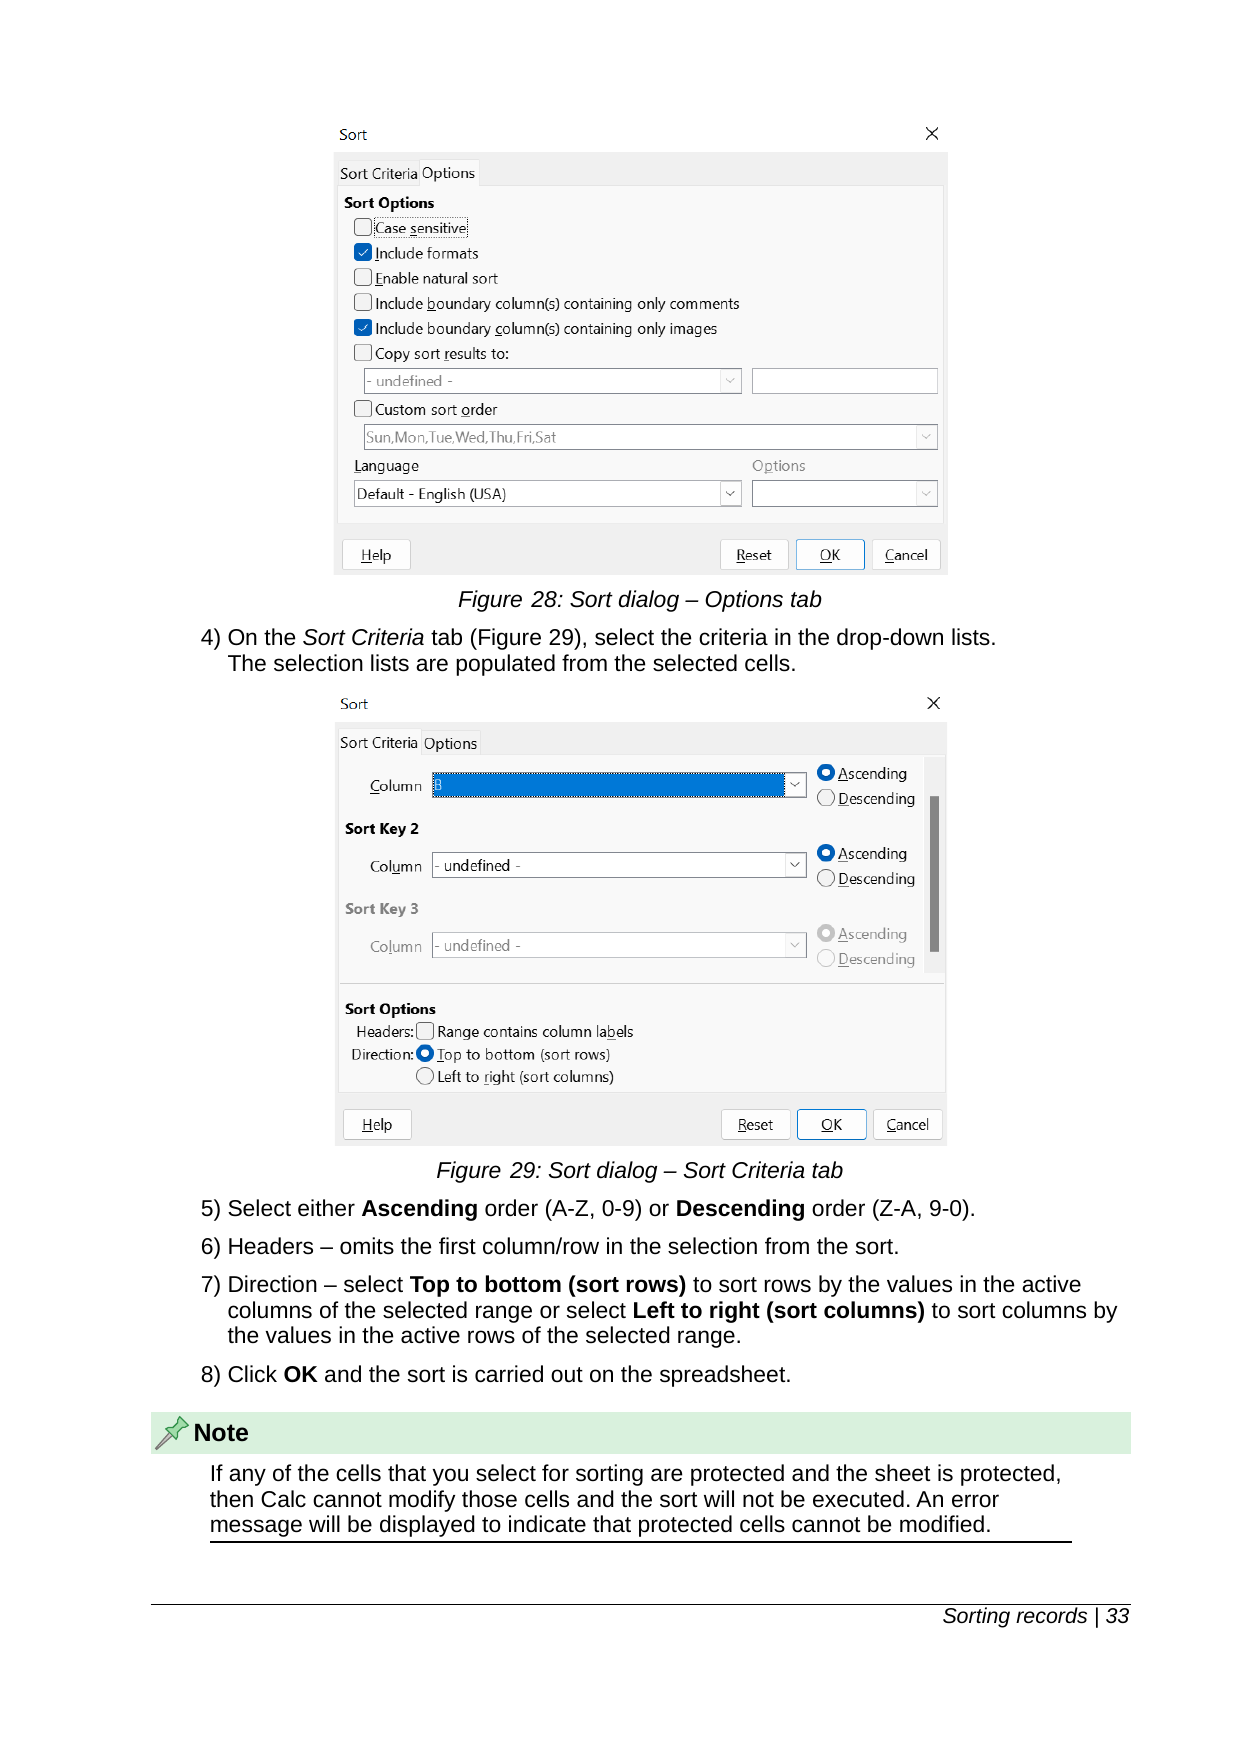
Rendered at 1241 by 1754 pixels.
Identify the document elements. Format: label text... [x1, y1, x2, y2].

text Figure 29: Sort dialog – Sort Criteria tab [334, 1158, 947, 1183]
list Direction – select Top to bottom (sort rows) to sort rows by the values in the active columns of the selected range or select Left to right (sort columns) to sort columns by the values in the active rows of the selected range. [227, 1272, 1131, 1349]
list Click OK and the sort is carried out on the spreadsheet. [227, 1361, 1131, 1387]
picture [334, 688, 948, 1146]
picture [333, 121, 948, 575]
subtitle Note [193, 1412, 1131, 1454]
list Headers – omits the first column/row in the selection from the sort. [227, 1234, 1131, 1259]
list Select either Ascending order (A-Z, 0-9) or Descending order (Z-A, 9-0). [227, 1196, 1131, 1221]
text If any of the cells that you select for sorting are protected and the sheet is protected, then Calc cannot modify those cells and the sort will not be executed. An error message will be displayed to indicate that protected cells cannot be modified. [209, 1461, 1072, 1543]
list On the Sort Criteria tab (Figure 29), select the criteria in the drop-down lists. The selection lists are populated from the selected cells. [227, 625, 1131, 676]
text Figure 28: Sort dialog – Options tab [334, 587, 948, 613]
